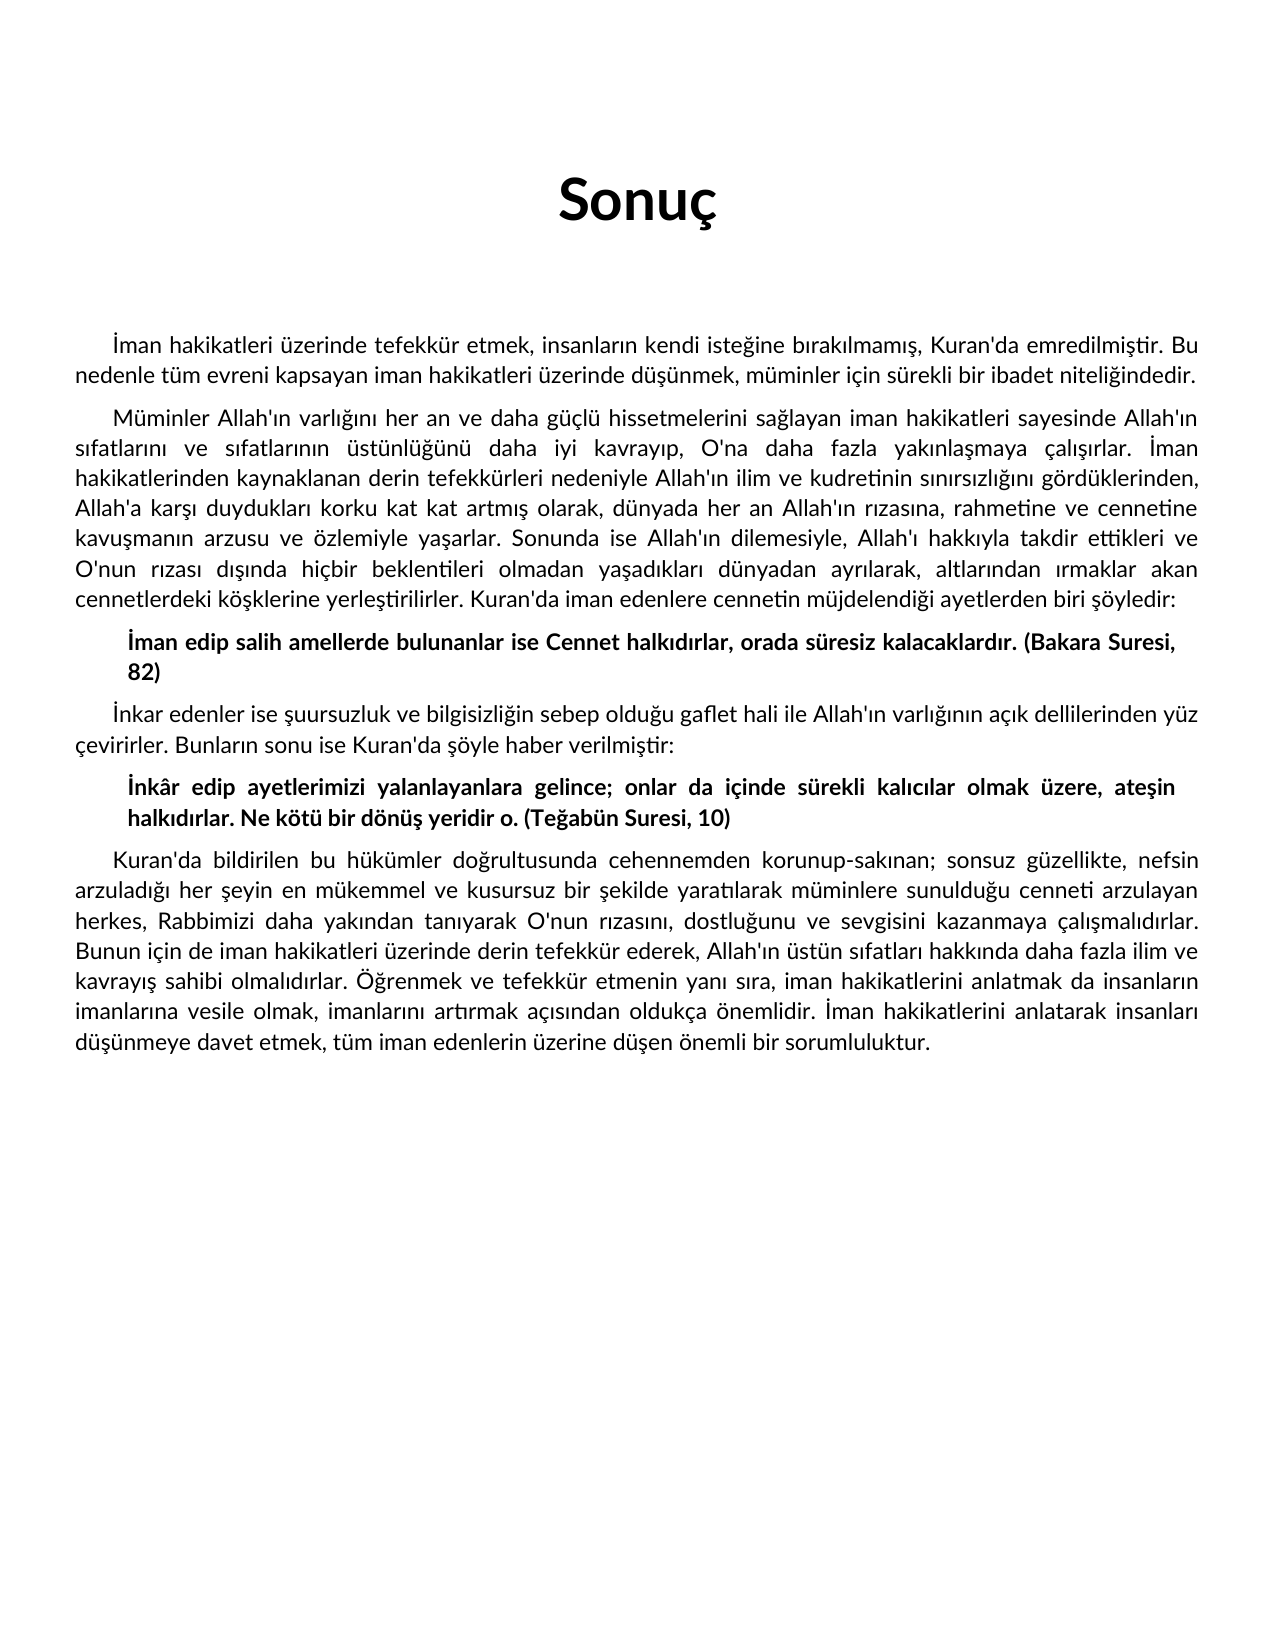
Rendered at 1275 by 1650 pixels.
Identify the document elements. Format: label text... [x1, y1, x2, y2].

text İman hakikatleri üzerinde tefekkür etmek, insanların kendi isteğine bırakılmamış, Kuran'da emredilmiştir. Bu nedenle tüm evreni kapsayan iman hakikatleri üzerinde düşünmek, müminler için sürekli bir ibadet niteliğindedir. [75, 330, 1200, 388]
text İman edip salih amellerde bulunanlar ise Cennet halkıdırlar, orada süresiz kalacaklardır. (Bakara Suresi, 82) [127, 627, 1177, 685]
subtitle Sonuç [75, 162, 1200, 232]
text İnkâr edip ayetlerimizi yalanlayanlara gelince; onlar da içinde sürekli kalıcılar olmak üzere, ateşin halkıdırlar. Ne kötü bir dönüş yeridir o. (Teğabün Suresi, 10) [127, 773, 1177, 831]
text Kuran'da bildirilen bu hükümler doğrultusunda cehennemden korunup-sakınan; sonsuz güzellikte, nefsin arzuladığı her şeyin en mükemmel ve kusursuz bir şekilde yaratılarak müminlere sunulduğu cenneti arzulayan herkes, Rabbimizi daha yakından tanıyarak O'nun rızasını, dostluğunu ve sevgisini kazanmaya çalışmalıdırlar. Bunun için de iman hakikatleri üzerinde derin tefekkür ederek, Allah'ın üstün sıfatları hakkında daha fazla ilim ve kavrayış sahibi olmalıdırlar. Öğrenmek ve tefekkür etmenin yanı sıra, iman hakikatlerini anlatmak da insanların imanlarına vesile olmak, imanlarını artırmak açısından oldukça önemlidir. İman hakikatlerini anlatarak insanları düşünmeye davet etmek, tüm iman edenlerin üzerine düşen önemli bir sorumluluktur. [75, 846, 1200, 1055]
text İnkar edenler ise şuursuzluk ve bilgisizliğin sebep olduğu gaflet hali ile Allah'ın varlığının açık dellilerinden yüz çevirirler. Bunların sonu ise Kuran'da şöyle haber verilmiştir: [75, 700, 1200, 758]
text Müminler Allah'ın varlığını her an ve daha güçlü hissetmelerini sağlayan iman hakikatleri sayesinde Allah'ın sıfatlarını ve sıfatlarının üstünlüğünü daha iyi kavrayıp, O'na daha fazla yakınlaşmaya çalışırlar. İman hakikatlerinden kaynaklanan derin tefekkürleri nedeniyle Allah'ın ilim ve kudretinin sınırsızlığını gördüklerinden, Allah'a karşı duydukları korku kat kat artmış olarak, dünyada her an Allah'ın rızasına, rahmetine ve cennetine kavuşmanın arzusu ve özlemiyle yaşarlar. Sonunda ise Allah'ın dilemesiyle, Allah'ı hakkıyla takdir ettikleri ve O'nun rızası dışında hiçbir beklentileri olmadan yaşadıkları dünyadan ayrılarak, altlarından ırmaklar akan cennetlerdeki köşklerine yerleştirilirler. Kuran'da iman edenlere cennetin müjdelendiği ayetlerden biri şöyledir: [75, 403, 1200, 612]
